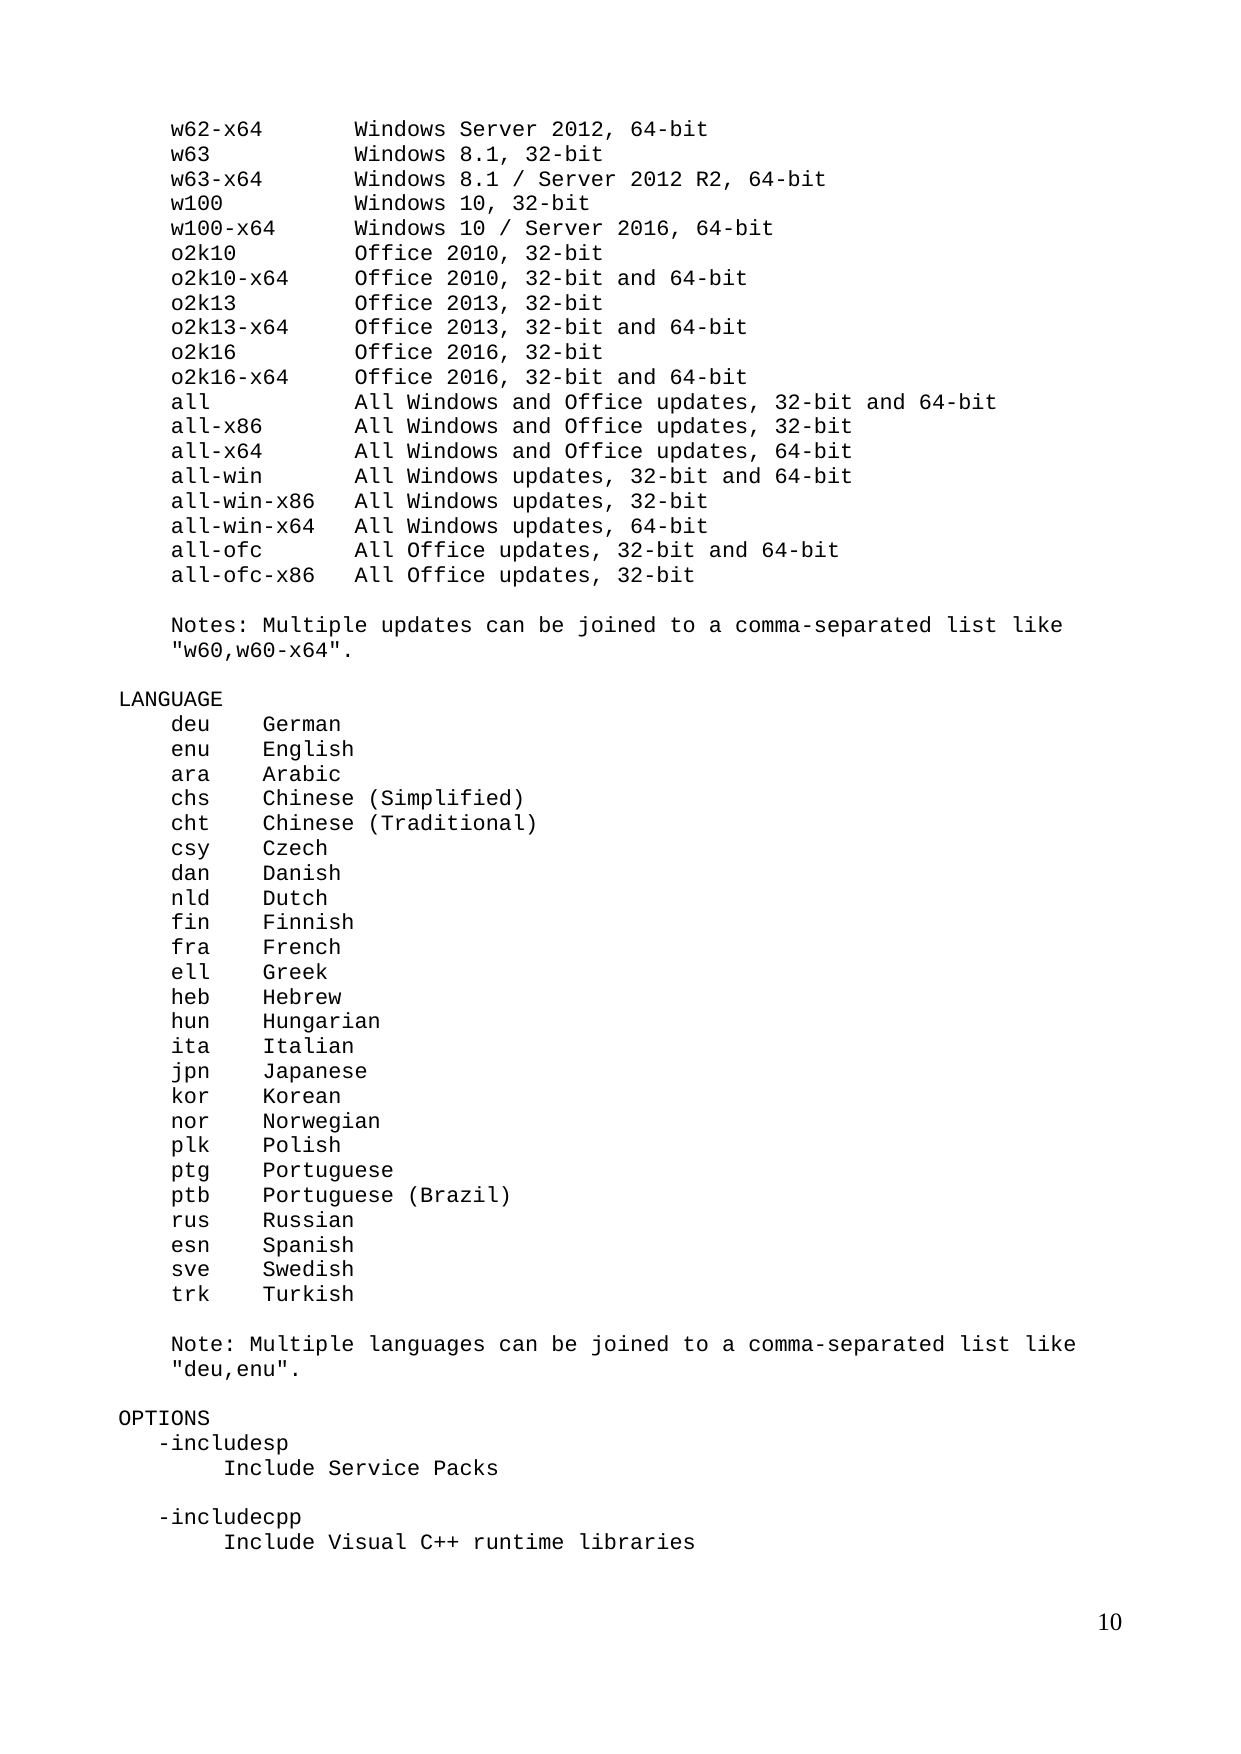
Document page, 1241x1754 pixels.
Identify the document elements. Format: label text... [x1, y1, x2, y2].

text ptb Portuguese (Brazil) [118, 1184, 1122, 1209]
text all-win All Windows updates, 32-bit and 64-bit [118, 465, 1122, 490]
text ell Greek [118, 961, 1122, 986]
text rus Russian [118, 1209, 1122, 1234]
text fra French [118, 936, 1122, 961]
text w63-x64 Windows 8.1 / Server 2012 R2, 64-bit [118, 168, 1122, 192]
text deu German [118, 713, 1122, 738]
text all-win-x64 All Windows updates, 64-bit [118, 515, 1122, 539]
text all-x64 All Windows and Office updates, 64-bit [118, 440, 1122, 465]
text w100-x64 Windows 10 / Server 2016, 64-bit [118, 217, 1122, 242]
text enu English [118, 738, 1122, 763]
text csy Czech [118, 837, 1122, 862]
text w62-x64 Windows Server 2012, 64-bit [118, 118, 1122, 143]
text sve Swedish [118, 1258, 1122, 1283]
text o2k10-x64 Office 2010, 32-bit and 64-bit [118, 267, 1122, 292]
text plk Polish [118, 1134, 1122, 1159]
text chs Chinese (Simplified) [118, 787, 1122, 812]
text dan Danish [118, 862, 1122, 887]
text OPTIONS [118, 1407, 1122, 1432]
text Include Visual C++ runtime libraries [118, 1531, 1122, 1556]
text all-win-x86 All Windows updates, 32-bit [118, 490, 1122, 515]
text ara Arabic [118, 763, 1122, 787]
text fin Finnish [118, 911, 1122, 936]
text esn Spanish [118, 1234, 1122, 1258]
text o2k13 Office 2013, 32-bit [118, 292, 1122, 316]
text o2k10 Office 2010, 32-bit [118, 242, 1122, 267]
text nld Dutch [118, 887, 1122, 911]
text LANGUAGE [118, 688, 1122, 713]
text o2k13-x64 Office 2013, 32-bit and 64-bit [118, 316, 1122, 341]
text heb Hebrew [118, 986, 1122, 1011]
text w63 Windows 8.1, 32-bit [118, 143, 1122, 168]
text Notes: Multiple updates can be joined to a comma-separated list like [118, 614, 1122, 639]
text Include Service Packs [118, 1457, 1122, 1482]
text "deu,enu". [118, 1358, 1122, 1382]
text -includesp [118, 1432, 1122, 1457]
text all-x86 All Windows and Office updates, 32-bit [118, 416, 1122, 440]
text w100 Windows 10, 32-bit [118, 192, 1122, 217]
text cht Chinese (Traditional) [118, 812, 1122, 837]
text all-ofc-x86 All Office updates, 32-bit [118, 564, 1122, 589]
text all All Windows and Office updates, 32-bit and 64-bit [118, 391, 1122, 416]
text ita Italian [118, 1035, 1122, 1060]
text all-ofc All Office updates, 32-bit and 64-bit [118, 539, 1122, 564]
text jpn Japanese [118, 1060, 1122, 1085]
text ptg Portuguese [118, 1159, 1122, 1184]
text Note: Multiple languages can be joined to a comma-separated list like [118, 1333, 1122, 1358]
text nor Norwegian [118, 1110, 1122, 1134]
text trk Turkish [118, 1283, 1122, 1308]
text hun Hungarian [118, 1011, 1122, 1035]
text o2k16 Office 2016, 32-bit [118, 341, 1122, 366]
text o2k16-x64 Office 2016, 32-bit and 64-bit [118, 366, 1122, 391]
text kor Korean [118, 1085, 1122, 1110]
text "w60,w60-x64". [118, 639, 1122, 663]
text -includecpp [118, 1506, 1122, 1531]
